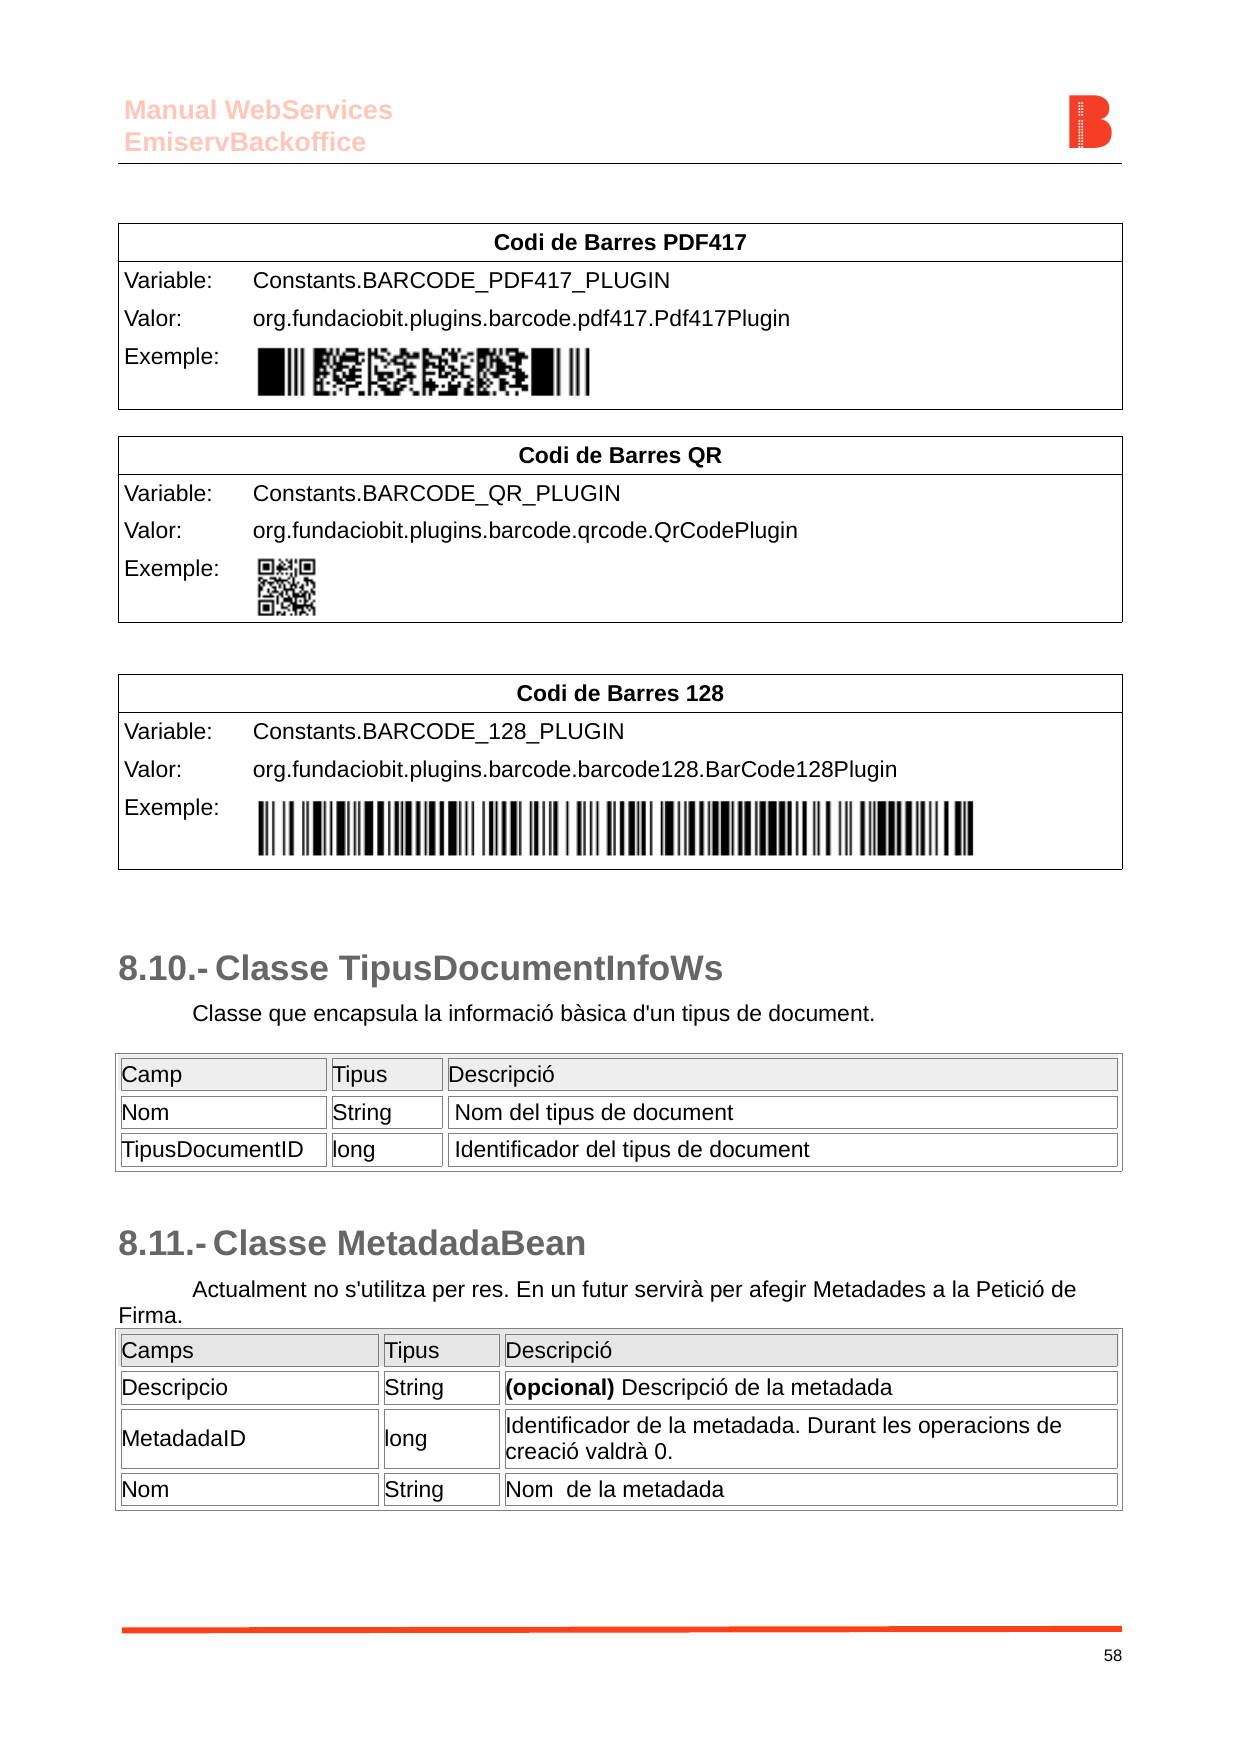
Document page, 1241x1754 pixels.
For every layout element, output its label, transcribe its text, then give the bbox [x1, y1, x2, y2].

table_cell Variable: [119, 713, 247, 750]
table_cell org.fundaciobit.plugins.barcode.barcode128.BarCode128Plugin [247, 750, 1122, 788]
table_header Camp [118, 1054, 329, 1090]
picture [252, 342, 598, 404]
table_cell Exemple: [119, 550, 247, 622]
table_cell Nom de la metadada [502, 1468, 1119, 1505]
table_cell Valor: [119, 512, 247, 549]
table_cell long [381, 1404, 502, 1467]
table_cell Variable: [119, 475, 247, 512]
table_cell TipusDocumentID [118, 1128, 329, 1166]
text Actualment no s'utilitza per res. En un futur servirà per afegir Metadades a la Petició de Firma. [118, 1276, 1122, 1328]
table_cell Valor: [119, 299, 247, 337]
table_cell Nom del tipus de document [445, 1090, 1119, 1128]
table_cell org.fundaciobit.plugins.barcode.pdf417.Pdf417Plugin [247, 299, 1122, 337]
table_header Descripció [445, 1054, 1119, 1090]
table_cell (opcional) Descripció de la metadada [502, 1366, 1119, 1403]
table_cell Nom [118, 1090, 329, 1128]
table_header Tipus [329, 1054, 445, 1090]
table_cell String [329, 1090, 445, 1128]
table_cell Variable: [119, 262, 247, 299]
table_cell String [381, 1468, 502, 1505]
table_cell String [381, 1366, 502, 1403]
table_cell Constants.BARCODE_PDF417_PLUGIN [247, 262, 1122, 299]
table_cell Exemple: [119, 337, 247, 409]
table_cell long [329, 1128, 445, 1166]
table_cell [247, 788, 1122, 869]
subtitle Classe TipusDocumentInfoWs [118, 947, 1122, 987]
table_header Codi de Barres 128 [119, 675, 1122, 712]
table_cell Identificador de la metadada. Durant les operacions de creació valdrà 0. [502, 1404, 1119, 1467]
table_cell Exemple: [119, 788, 247, 869]
table_header Tipus [381, 1329, 502, 1366]
table_cell [247, 337, 1122, 409]
table_cell Constants.BARCODE_128_PLUGIN [247, 713, 1122, 750]
table_cell Descripcio [118, 1366, 381, 1403]
table_header Codi de Barres PDF417 [119, 224, 1122, 261]
table_cell [247, 550, 1122, 622]
table_cell Nom [118, 1468, 381, 1505]
picture [252, 793, 980, 864]
table_header Camps [118, 1329, 381, 1366]
table_cell Valor: [119, 750, 247, 788]
picture [1063, 94, 1117, 150]
table_cell Constants.BARCODE_QR_PLUGIN [247, 475, 1122, 512]
table_header Descripció [502, 1329, 1119, 1366]
table_header Codi de Barres QR [119, 437, 1122, 474]
subtitle Classe MetadadaBean [118, 1222, 1122, 1263]
table_cell MetadadaID [118, 1404, 381, 1467]
table_cell org.fundaciobit.plugins.barcode.qrcode.QrCodePlugin [247, 512, 1122, 549]
text Classe que encapsula la informació bàsica d'un tipus de document. [118, 1000, 1122, 1026]
table_cell Identificador del tipus de document [445, 1128, 1119, 1166]
